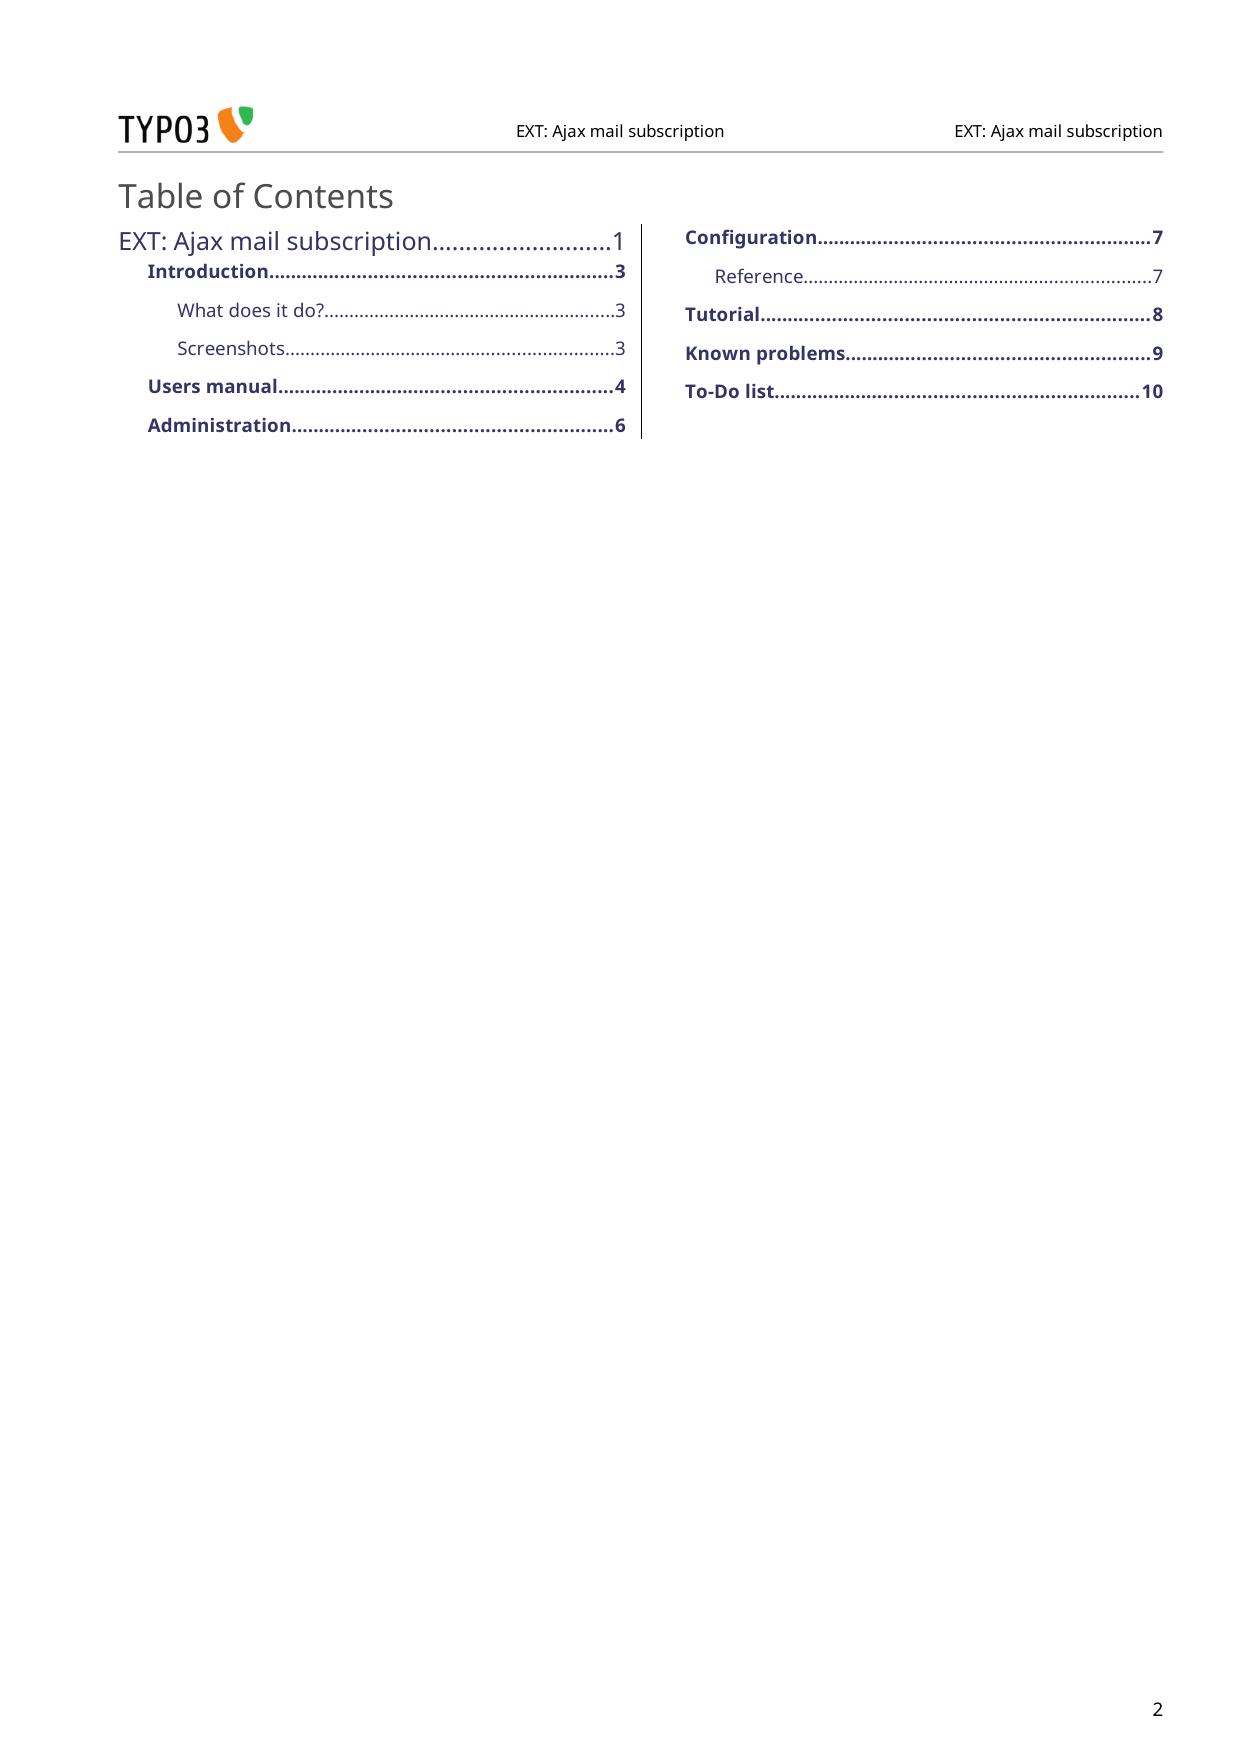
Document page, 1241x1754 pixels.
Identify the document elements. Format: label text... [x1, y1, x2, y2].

text Tutorial 8 [685, 301, 1163, 327]
text EXT: Ajax mail subscription 1 [118, 224, 626, 258]
picture [118, 106, 254, 143]
text Reference 7 [714, 262, 1163, 288]
text Administration 6 [148, 412, 626, 438]
text What does it do? 3 [177, 296, 626, 322]
text Users manual 4 [148, 373, 626, 399]
text Known problems 9 [685, 339, 1163, 365]
text Introduction 3 [148, 258, 626, 284]
text Screenshots 3 [177, 335, 626, 361]
text Configuration 7 [685, 224, 1163, 250]
subtitle Table of Contents [118, 172, 1163, 218]
text To-Do list 10 [685, 378, 1163, 404]
